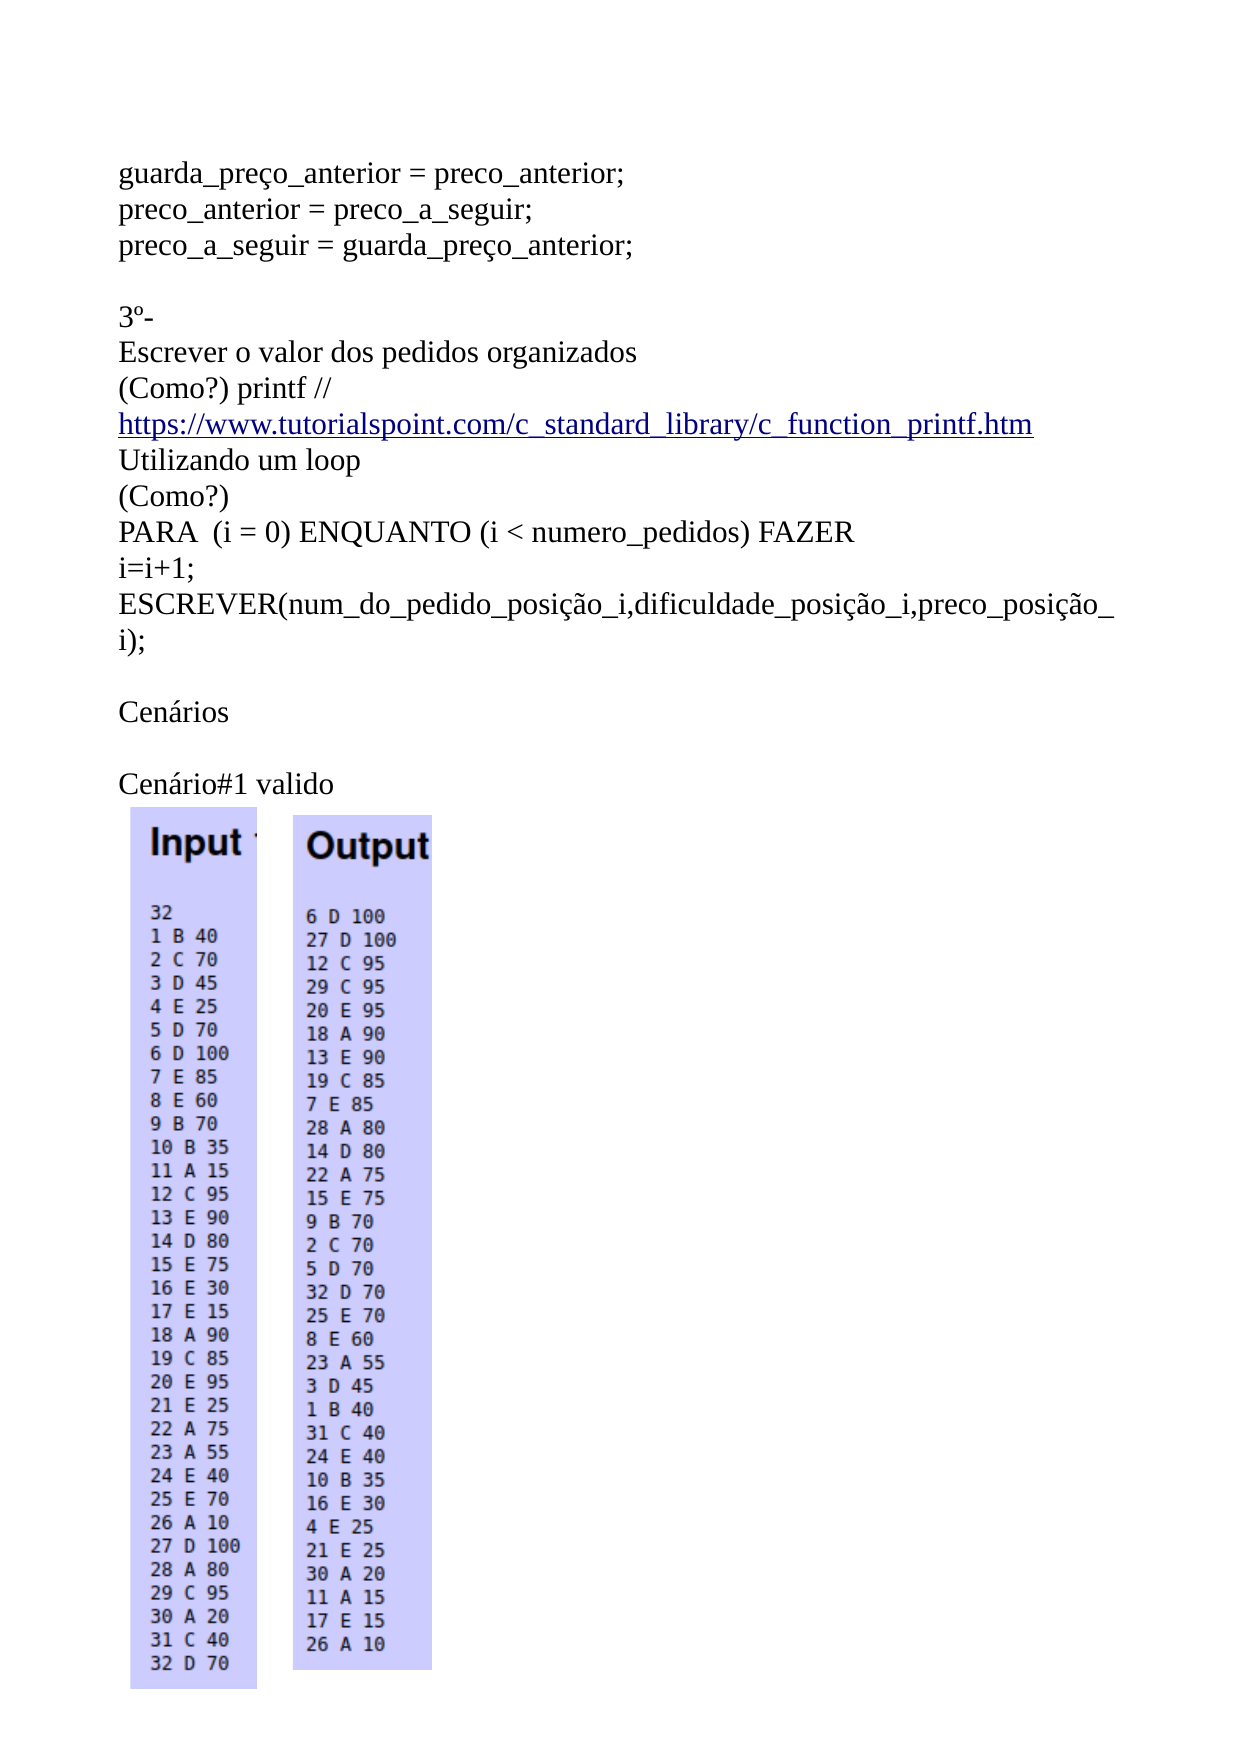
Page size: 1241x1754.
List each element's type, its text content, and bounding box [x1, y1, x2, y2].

text Escrever o valor dos pedidos organizados [118, 334, 1122, 370]
picture [292, 815, 432, 1670]
text preco_a_seguir = guarda_preço_anterior; [118, 226, 1122, 262]
text preco_anterior = preco_a_seguir; [118, 190, 1122, 226]
text Cenários [118, 693, 1122, 729]
text (Como?) [118, 477, 1122, 513]
picture [130, 807, 257, 1689]
text guarda_preço_anterior = preco_anterior; [118, 154, 1122, 190]
text 3º- [118, 298, 1122, 334]
text i=i+1; [118, 549, 1122, 585]
text https://www.tutorialspoint.com/c_standard_library/c_function_printf.htm [118, 406, 1122, 442]
text (Como?) printf // [118, 370, 1122, 406]
text Cenário#1 valido [118, 765, 1122, 801]
text ESCREVER(num_do_pedido_posição_i,dificuldade_posição_i,preco_posição_i); [118, 585, 1122, 657]
text Utilizando um loop [118, 442, 1122, 477]
text PARA (i = 0) ENQUANTO (i < numero_pedidos) FAZER [118, 513, 1122, 549]
